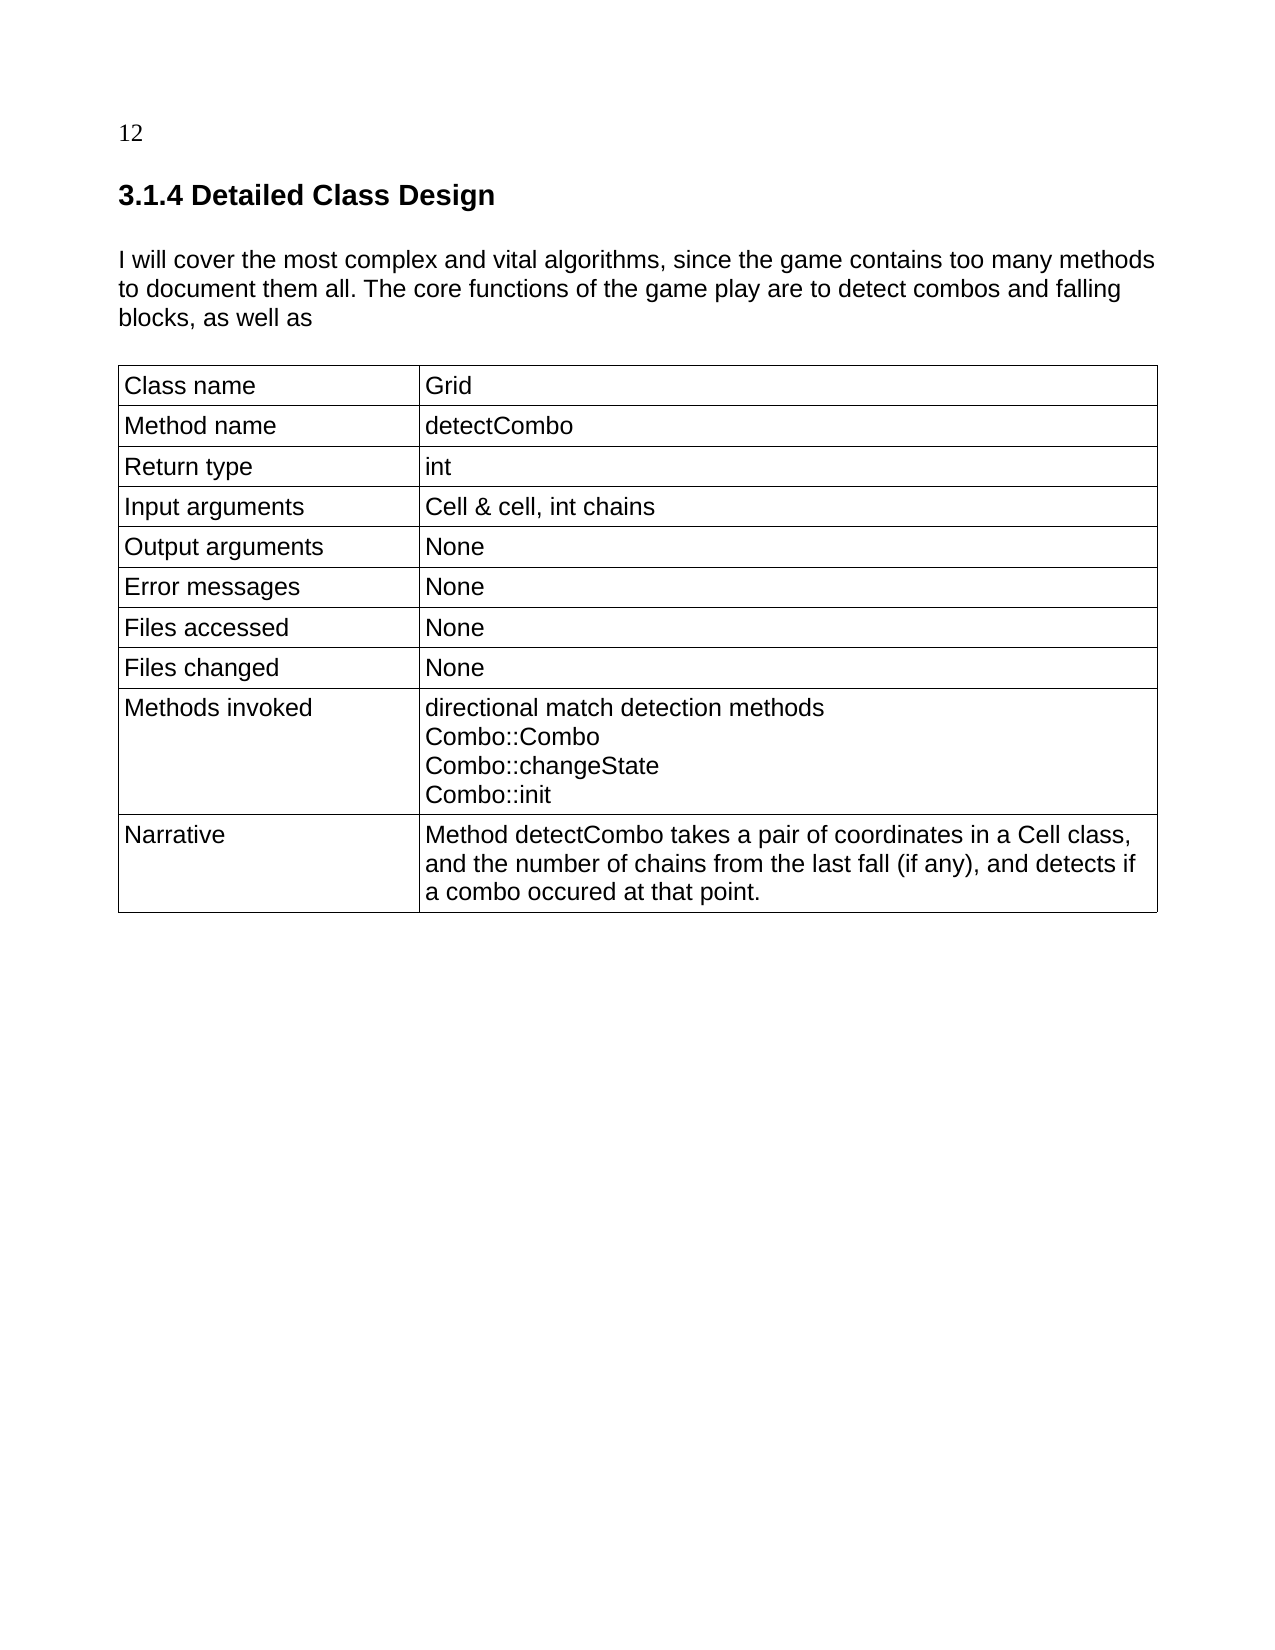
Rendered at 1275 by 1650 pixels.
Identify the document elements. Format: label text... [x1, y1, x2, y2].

text 3.1.4 Detailed Class Design [118, 178, 1157, 212]
table_cell None [420, 648, 1157, 687]
table_cell Method name [119, 406, 419, 446]
table_header Class name [119, 366, 419, 405]
table_cell Error messages [119, 568, 419, 607]
table_cell None [420, 527, 1157, 567]
table_cell Methods invoked [119, 689, 419, 814]
table_cell Narrative [119, 815, 419, 912]
table_header Grid [420, 366, 1157, 405]
table_cell None [420, 568, 1157, 607]
table_cell Files changed [119, 648, 419, 687]
table_cell None [420, 608, 1157, 647]
text I will cover the most complex and vital algorithms, since the game contains too many methods to document them all. The core functions of the game play are to detect combos and falling blocks, as well as [118, 245, 1157, 331]
table_cell detectCombo [420, 406, 1157, 446]
table_cell Cell & cell, int chains [420, 487, 1157, 526]
table_cell Files accessed [119, 608, 419, 647]
table_cell Output arguments [119, 527, 419, 567]
table_cell int [420, 447, 1157, 486]
table_cell Method detectCombo takes a pair of coordinates in a Cell class, and the number of chains from the last fall (if any), and detects if a combo occured at that point. [420, 815, 1157, 912]
table_cell Return type [119, 447, 419, 486]
table_cell directional match detection methods Combo::Combo Combo::changeState Combo::init [420, 689, 1157, 814]
table_cell Input arguments [119, 487, 419, 526]
